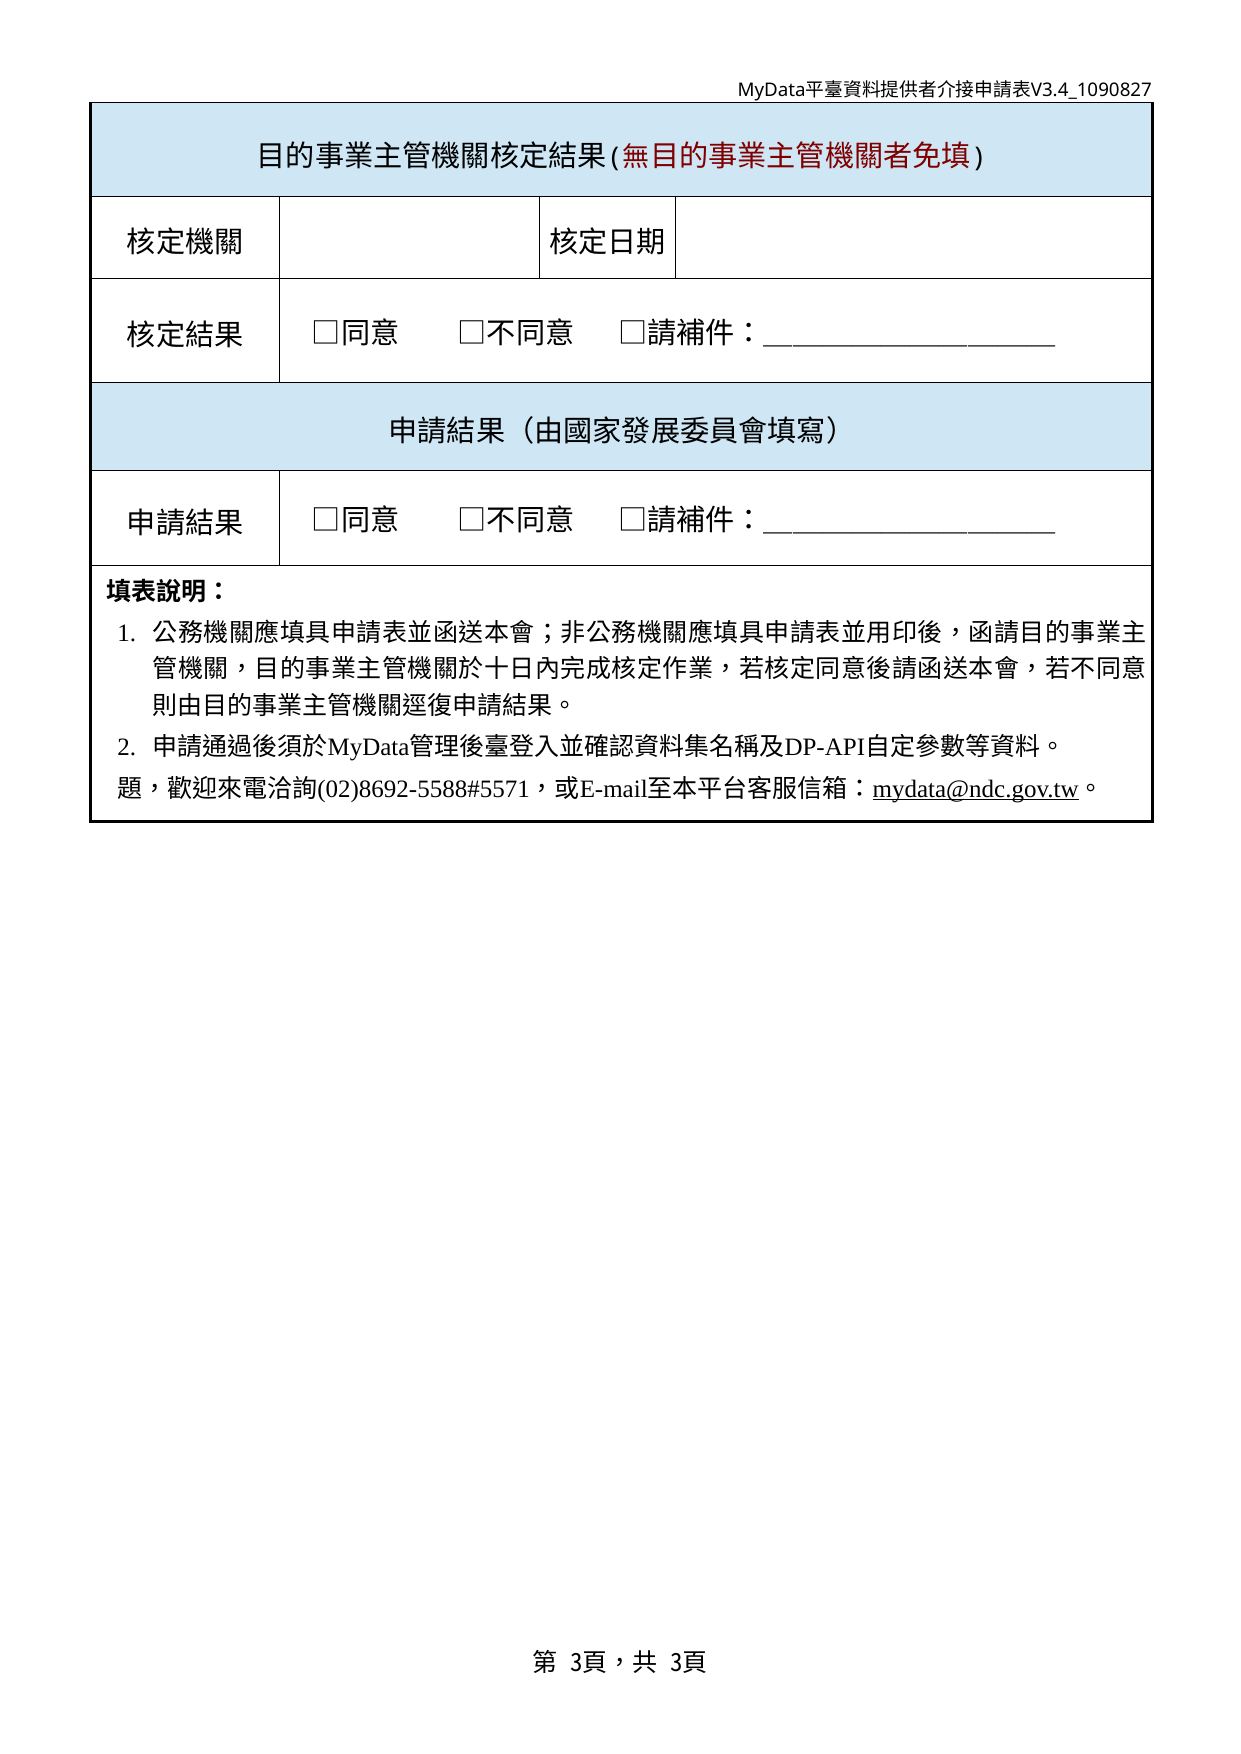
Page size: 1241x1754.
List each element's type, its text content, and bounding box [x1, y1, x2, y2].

table_cell 填表說明： 公務機關應填具申請表並函送本會；非公務機關應填具申請表並用印後，函請目的事業主管機關，目的事業主管機關於十日內完成核定作業，若核定同意後請函送本會，若不同意則由目的事業主管機關逕復申請結果。 申請通過後須於MyData管理後臺登入並確認資料集名稱及DP-API自定參數等資料。 開發介接程式請參考「數位服務個人化(MyData)應用規範」及其技術文件，如果有任何問題，歡迎來電洽詢(02)8692-5588#5571，或E-mail至本平台客服信箱：mydata@ndc.gov.tw。 [92, 566, 1151, 820]
table_cell 核定結果 [92, 279, 279, 382]
table_cell 申請結果 [92, 471, 279, 565]
table_cell [676, 197, 1151, 278]
table_cell 核定日期 [540, 197, 675, 278]
table_cell 核定機關 [92, 197, 279, 278]
table_cell [280, 197, 539, 278]
table_cell □同意 □不同意 □請補件：＿＿＿＿＿＿＿＿＿＿ [280, 279, 1151, 382]
table_cell 申請結果（由國家發展委員會填寫） [92, 383, 1151, 470]
table_cell □同意 □不同意 □請補件：＿＿＿＿＿＿＿＿＿＿ [280, 471, 1151, 565]
table_cell 目的事業主管機關核定結果(無目的事業主管機關者免填) [92, 103, 1151, 196]
